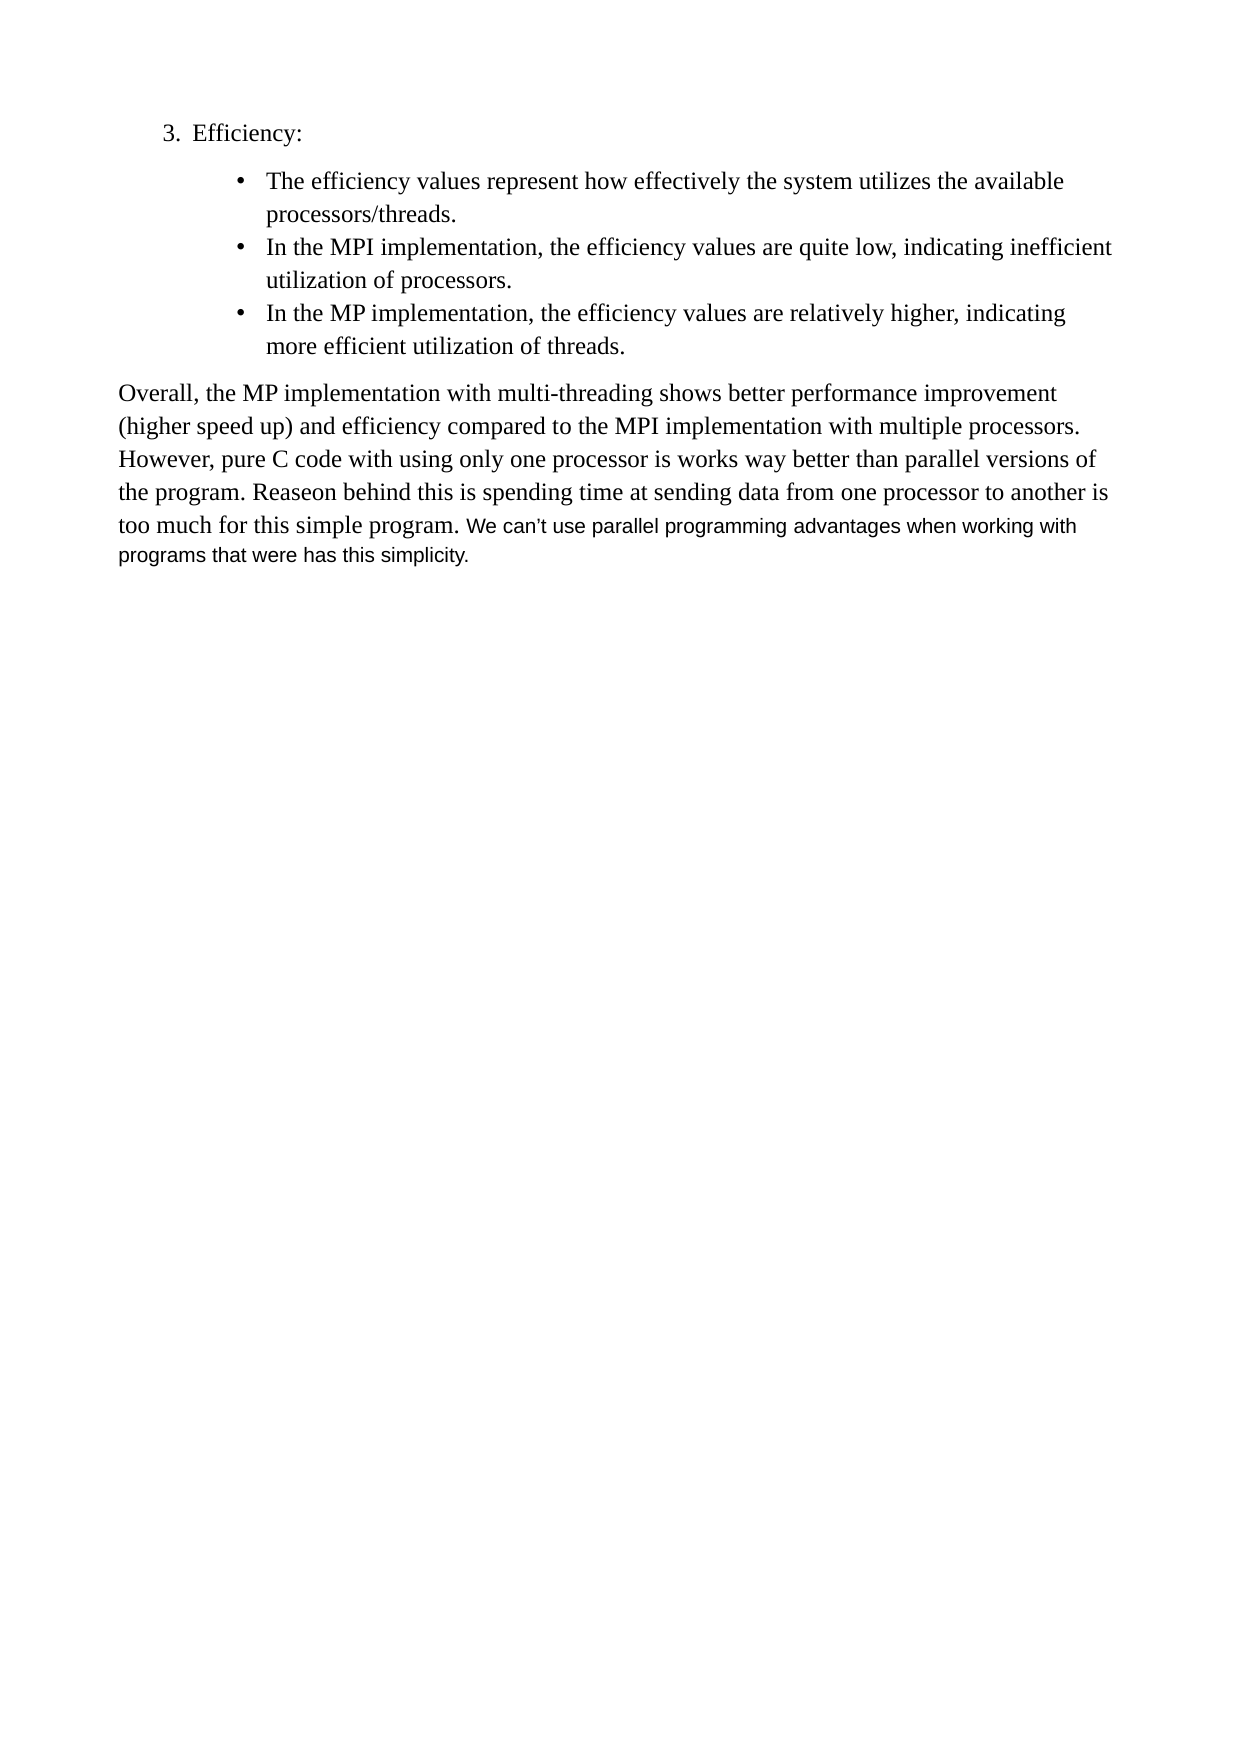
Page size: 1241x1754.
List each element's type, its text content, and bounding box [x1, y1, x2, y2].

list In the MPI implementation, the efficiency values are quite low, indicating inefficient utilization of processors. [236, 232, 1122, 293]
list In the MP implementation, the efficiency values are relatively higher, indicating more efficient utilization of threads. [236, 298, 1122, 359]
list The efficiency values represent how effectively the system utilizes the available processors/threads. [236, 166, 1122, 227]
text Overall, the MP implementation with multi-threading shows better performance improvement (higher speed up) and efficiency compared to the MPI implementation with multiple processors. However, pure C code with using only one processor is works way better than parallel versions of the program. Reaseon behind this is spending time at sending data from one processor to another is too much for this simple program. We can’t use parallel programming advantages when working with programs that were has this simplicity. [118, 378, 1122, 567]
list Efficiency: [162, 118, 1122, 147]
